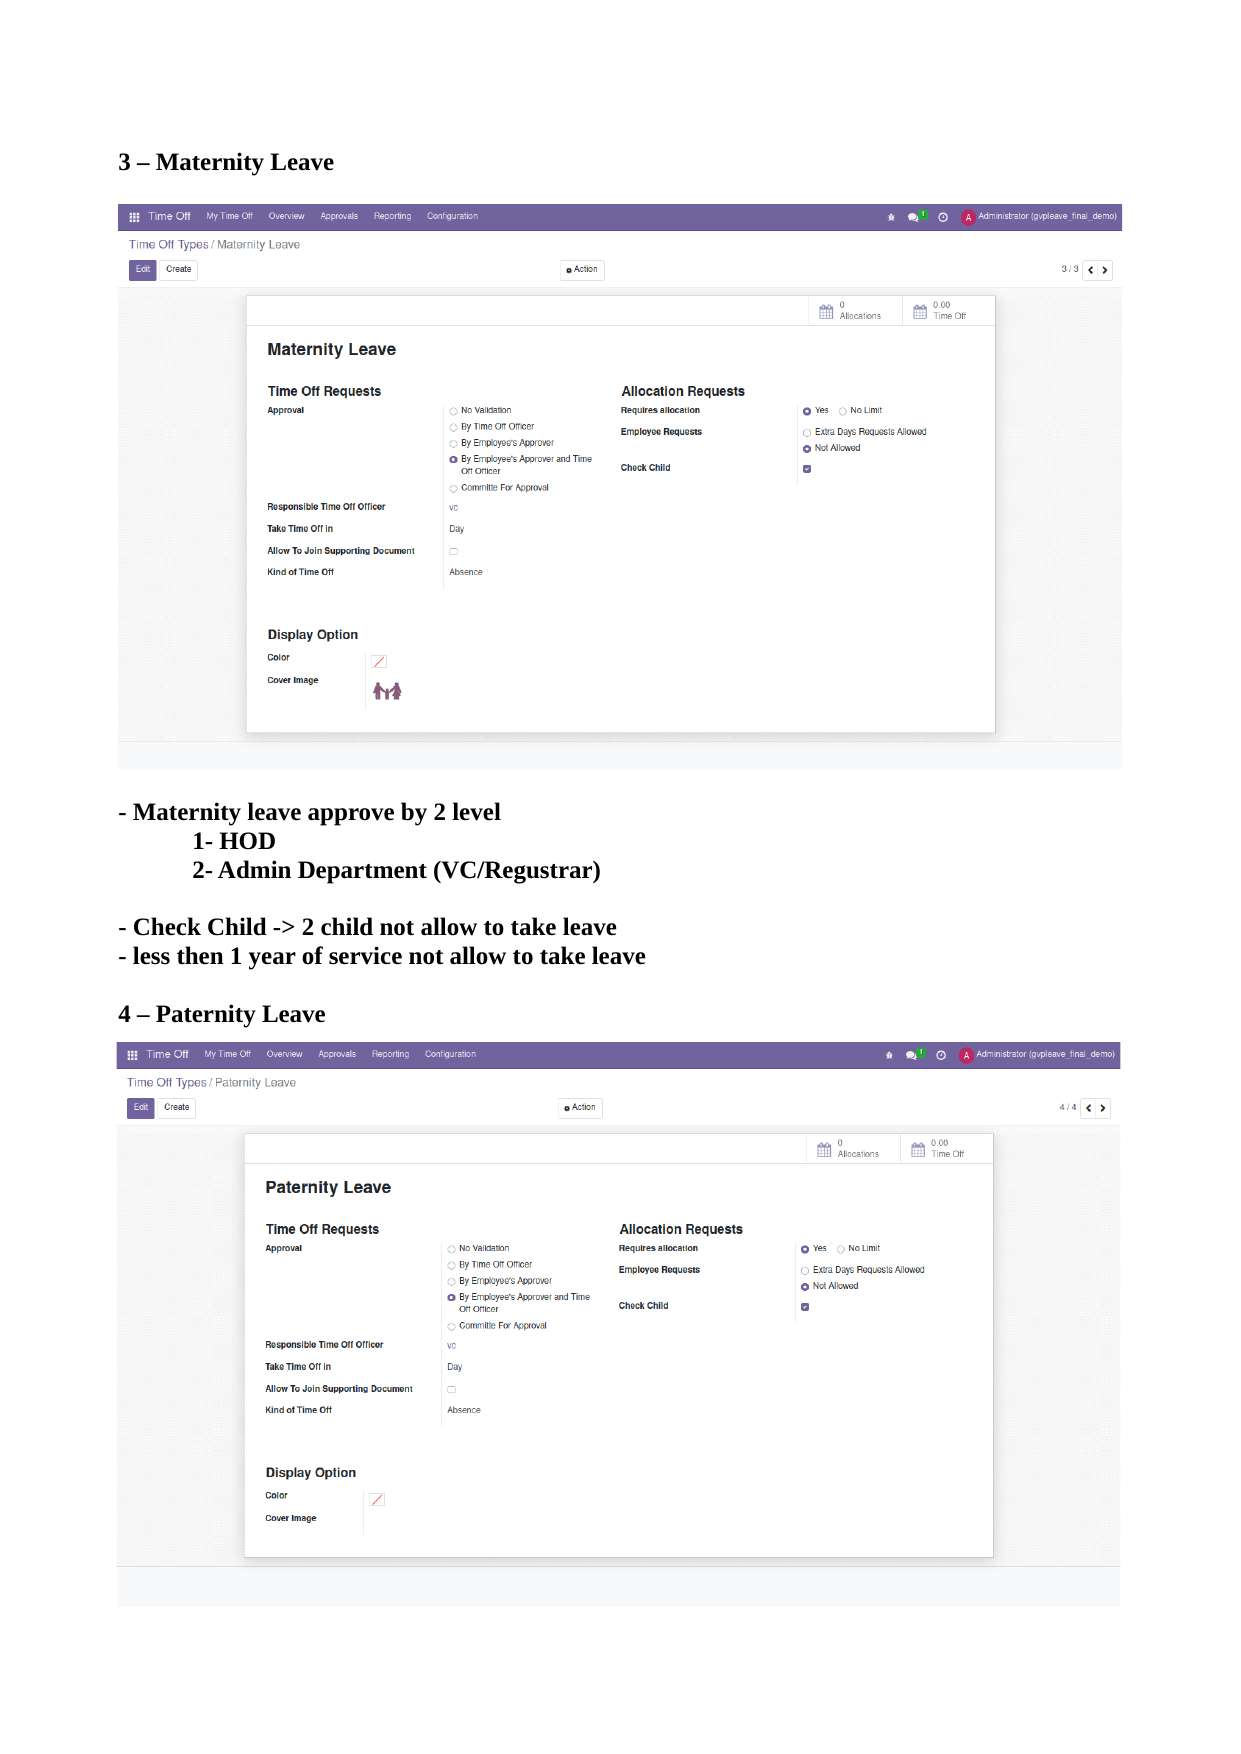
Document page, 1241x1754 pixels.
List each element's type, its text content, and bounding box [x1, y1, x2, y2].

text - Maternity leave approve by 2 level [118, 797, 1122, 826]
text 3 – Maternity Leave [118, 147, 1122, 176]
text 1- HOD [118, 826, 1122, 855]
picture [118, 204, 1123, 769]
text 2- Admin Department (VC/Regustrar) [118, 855, 1122, 884]
text - Check Child -> 2 child not allow to take leave [118, 912, 1122, 941]
text 4 – Paternity Leave [118, 999, 1122, 1027]
picture [116, 1042, 1121, 1607]
text - less then 1 year of service not allow to take leave [118, 941, 1122, 970]
